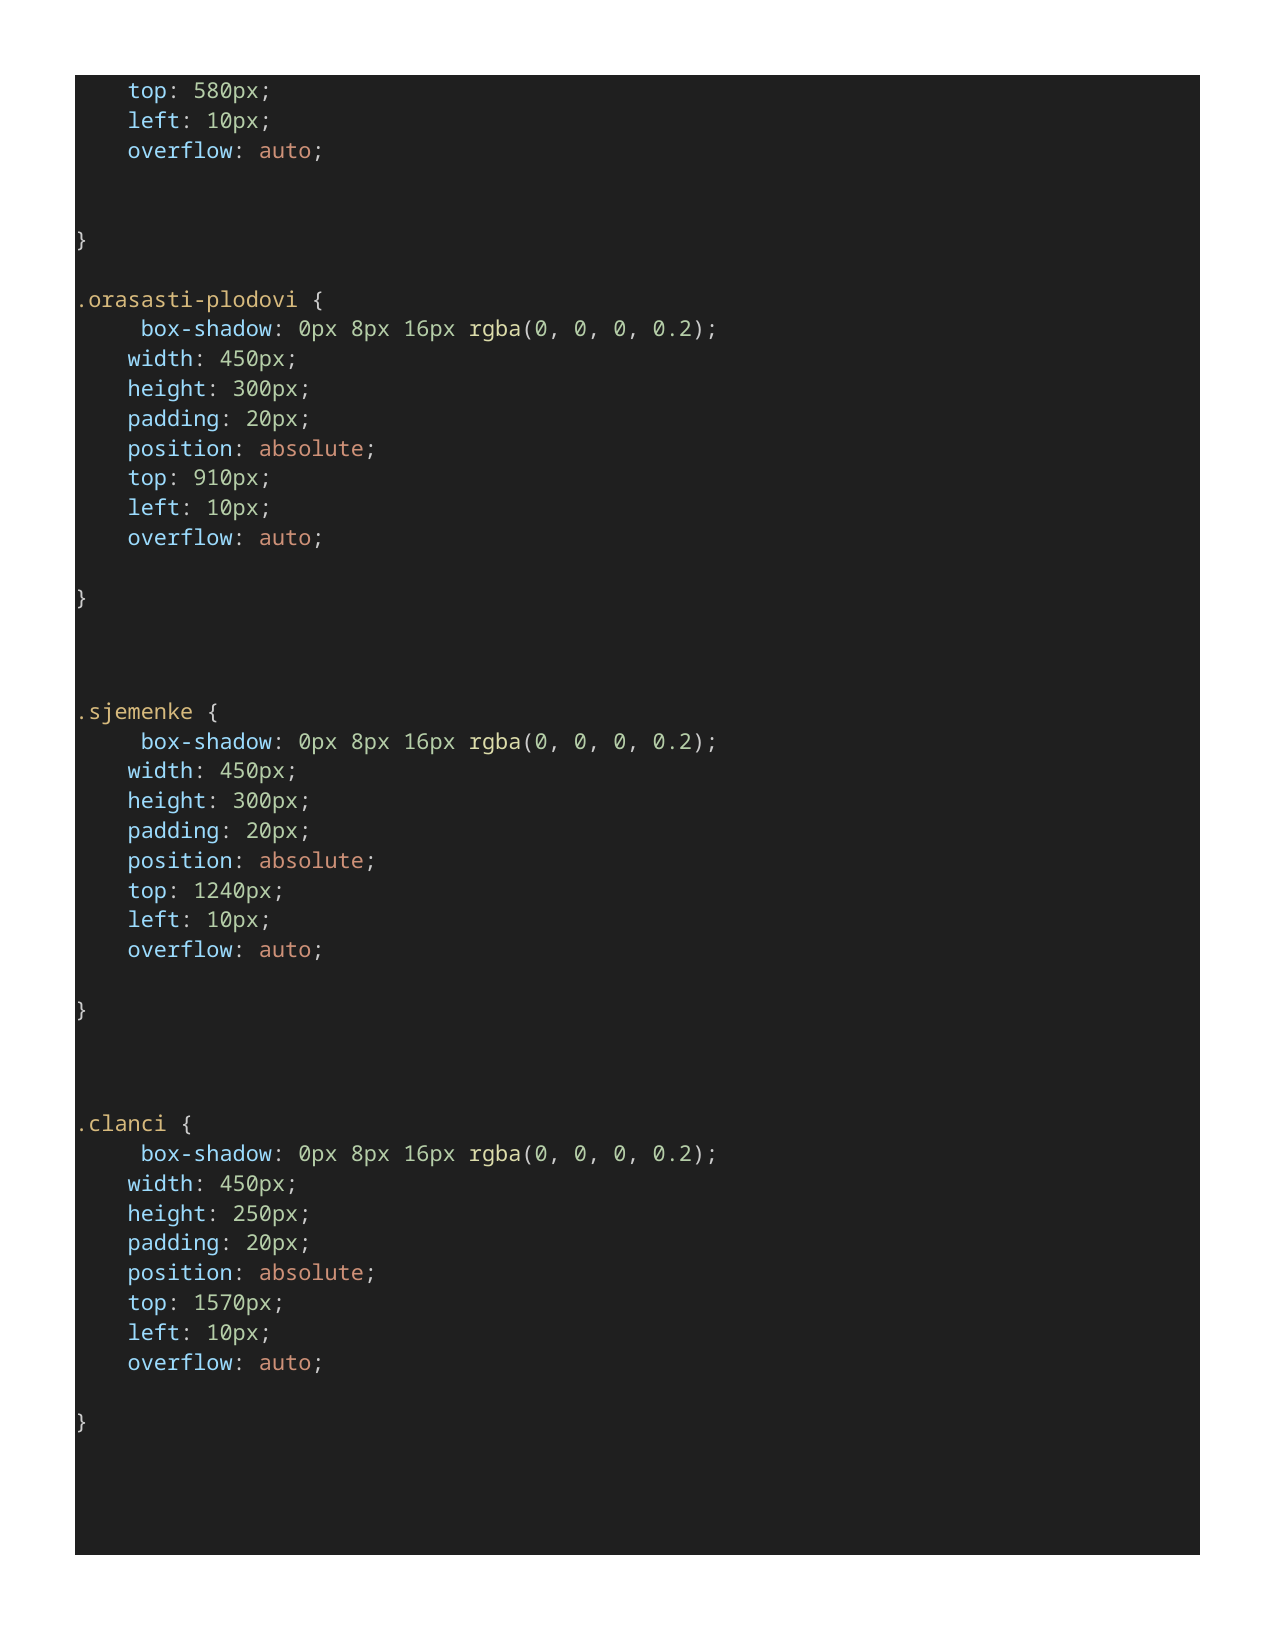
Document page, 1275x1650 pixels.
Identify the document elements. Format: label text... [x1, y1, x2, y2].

text } [75, 994, 1200, 1023]
text } [75, 1406, 1200, 1436]
text height: 250px; [75, 1197, 1200, 1227]
text } [75, 224, 1200, 254]
text box-shadow: 0px 8px 16px rgba(0, 0, 0, 0.2); [75, 726, 1200, 755]
text width: 450px; [75, 1168, 1200, 1197]
text width: 450px; [75, 755, 1200, 785]
text height: 300px; [75, 373, 1200, 403]
text overflow: auto; [75, 134, 1200, 164]
text overflow: auto; [75, 934, 1200, 964]
text padding: 20px; [75, 1227, 1200, 1257]
text position: absolute; [75, 845, 1200, 874]
text width: 450px; [75, 343, 1200, 373]
text overflow: auto; [75, 1346, 1200, 1376]
text position: absolute; [75, 432, 1200, 462]
text .clanci { [75, 1108, 1200, 1138]
text height: 300px; [75, 785, 1200, 815]
text box-shadow: 0px 8px 16px rgba(0, 0, 0, 0.2); [75, 1138, 1200, 1168]
text top: 910px; [75, 462, 1200, 492]
text .sjemenke { [75, 696, 1200, 726]
text box-shadow: 0px 8px 16px rgba(0, 0, 0, 0.2); [75, 313, 1200, 343]
text left: 10px; [75, 492, 1200, 522]
text left: 10px; [75, 1317, 1200, 1346]
text .orasasti-plodovi { [75, 283, 1200, 313]
text top: 580px; [75, 75, 1200, 105]
text } [75, 581, 1200, 611]
text position: absolute; [75, 1257, 1200, 1287]
text overflow: auto; [75, 522, 1200, 552]
text top: 1570px; [75, 1287, 1200, 1317]
text top: 1240px; [75, 874, 1200, 904]
text left: 10px; [75, 904, 1200, 934]
text padding: 20px; [75, 403, 1200, 432]
text padding: 20px; [75, 815, 1200, 845]
text left: 10px; [75, 105, 1200, 134]
